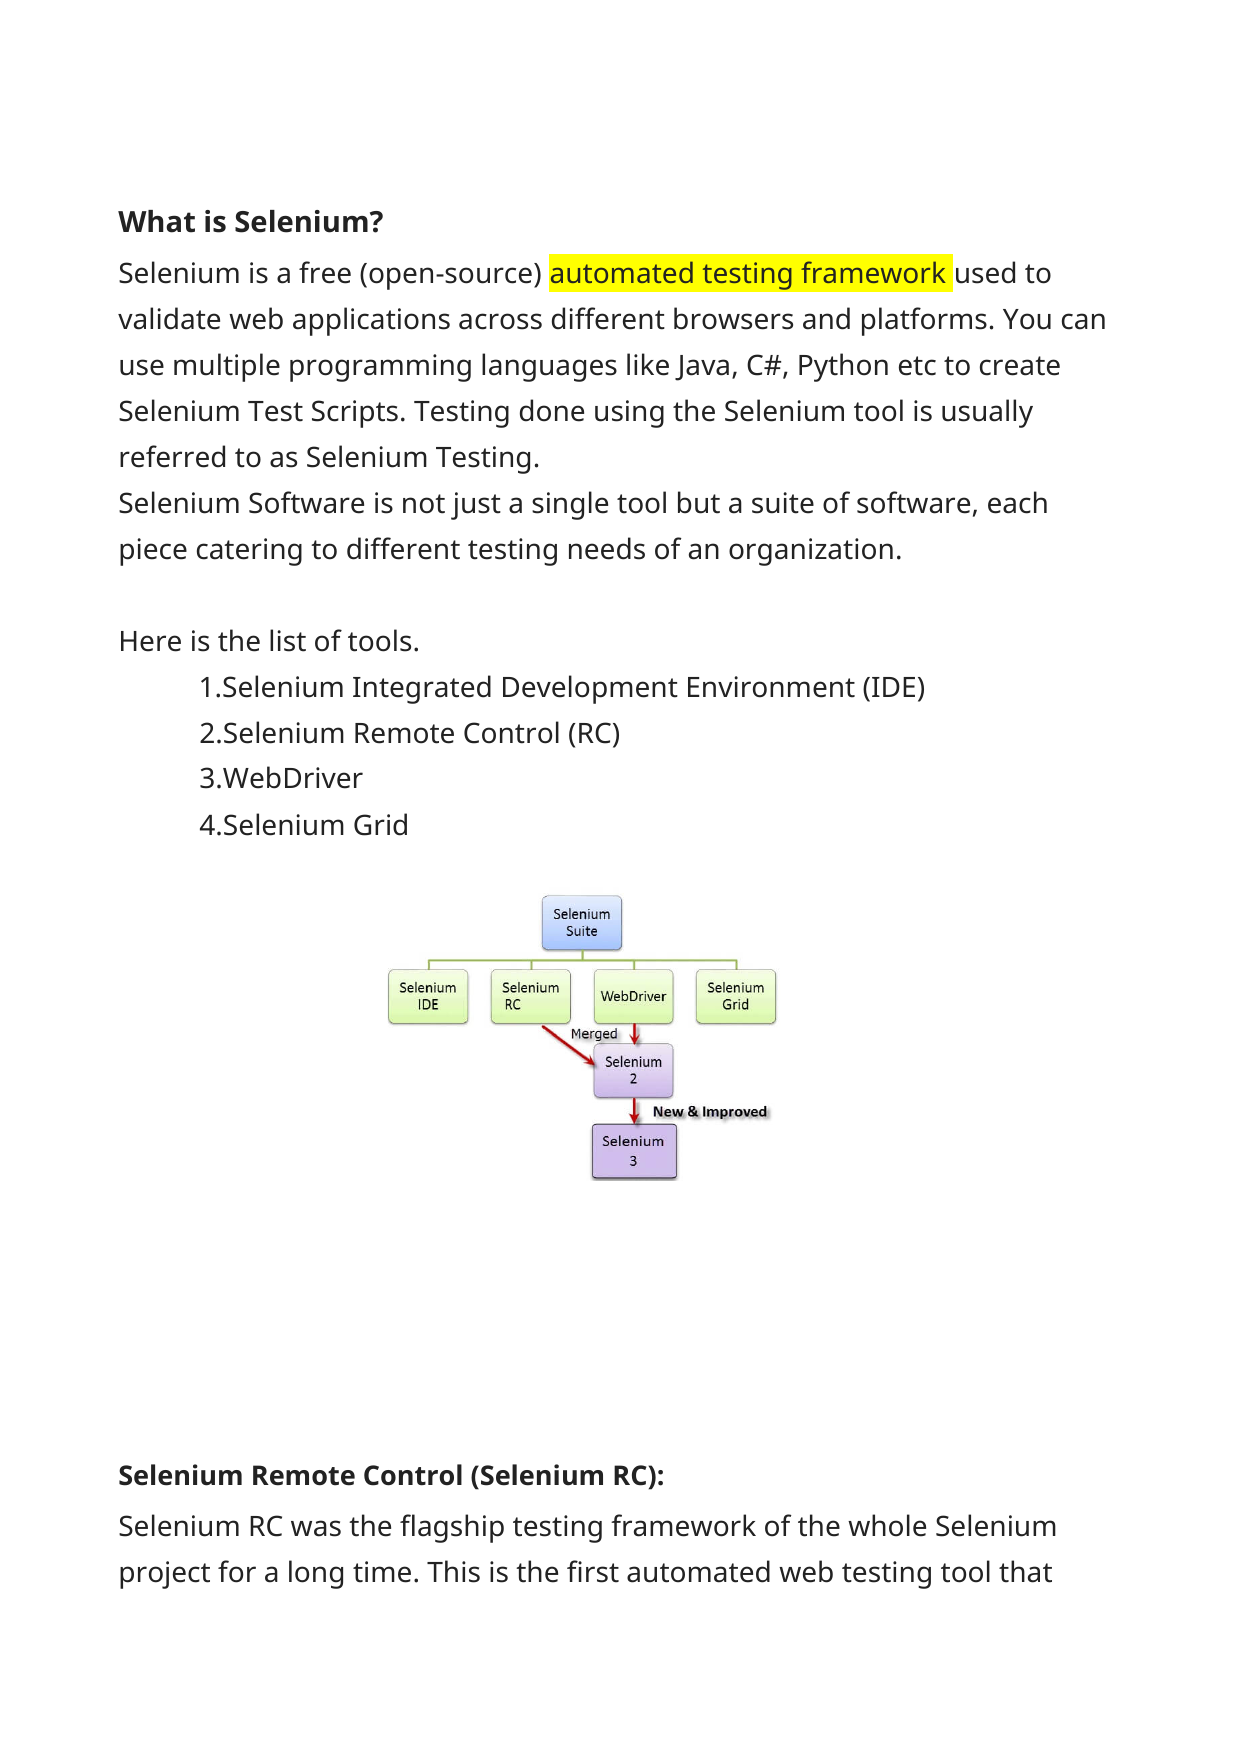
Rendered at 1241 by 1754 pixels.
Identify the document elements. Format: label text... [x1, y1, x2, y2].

text 2.Selenium Remote Control (RC) [192, 713, 1122, 751]
text Selenium is a free (open-source) automated testing framework used to validate web applications across different browsers and platforms. You can use multiple programming languages like Java, C#, Python etc to create Selenium Test Scripts. Testing done using the Selenium tool is usually referred to as Selenium Testing. [118, 253, 1122, 476]
text Here is the list of tools. [118, 621, 1122, 659]
subtitle Selenium Remote Control (Selenium RC): [118, 1457, 1122, 1494]
subtitle What is Selenium? [118, 201, 1122, 241]
picture [387, 887, 781, 1181]
text Selenium RC was the flagship testing framework of the whole Selenium project for a long time. This is the first automated web testing tool that [118, 1506, 1122, 1590]
text Selenium Software is not just a single tool but a suite of software, each piece catering to different testing needs of an organization. [118, 483, 1122, 567]
text 1.Selenium Integrated Development Environment (IDE) [118, 667, 1122, 705]
text 4.Selenium Grid [192, 805, 1122, 843]
text 3.WebDriver [192, 759, 1122, 797]
